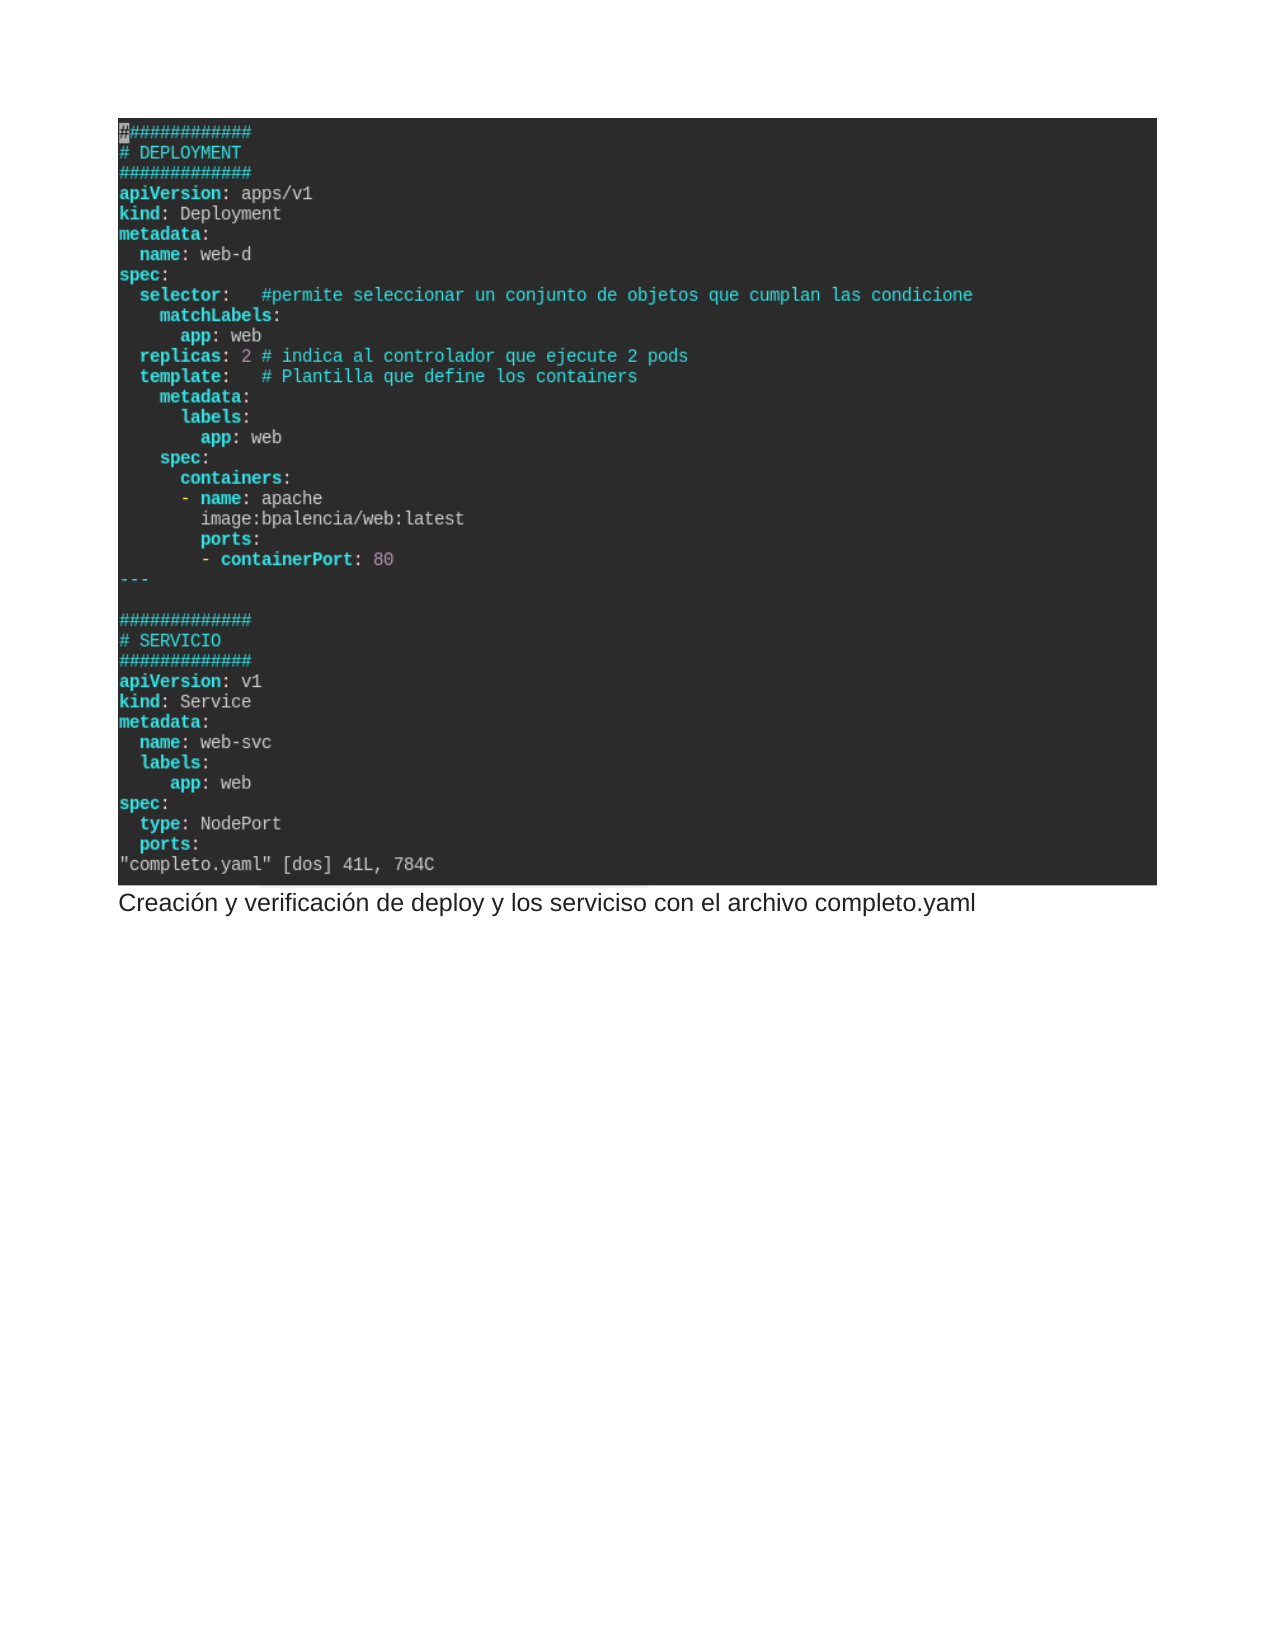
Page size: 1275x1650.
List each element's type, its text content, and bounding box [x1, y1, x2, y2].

text Creación y verificación de deploy y los serviciso con el archivo completo.yaml [118, 888, 1157, 916]
picture [118, 118, 1157, 888]
